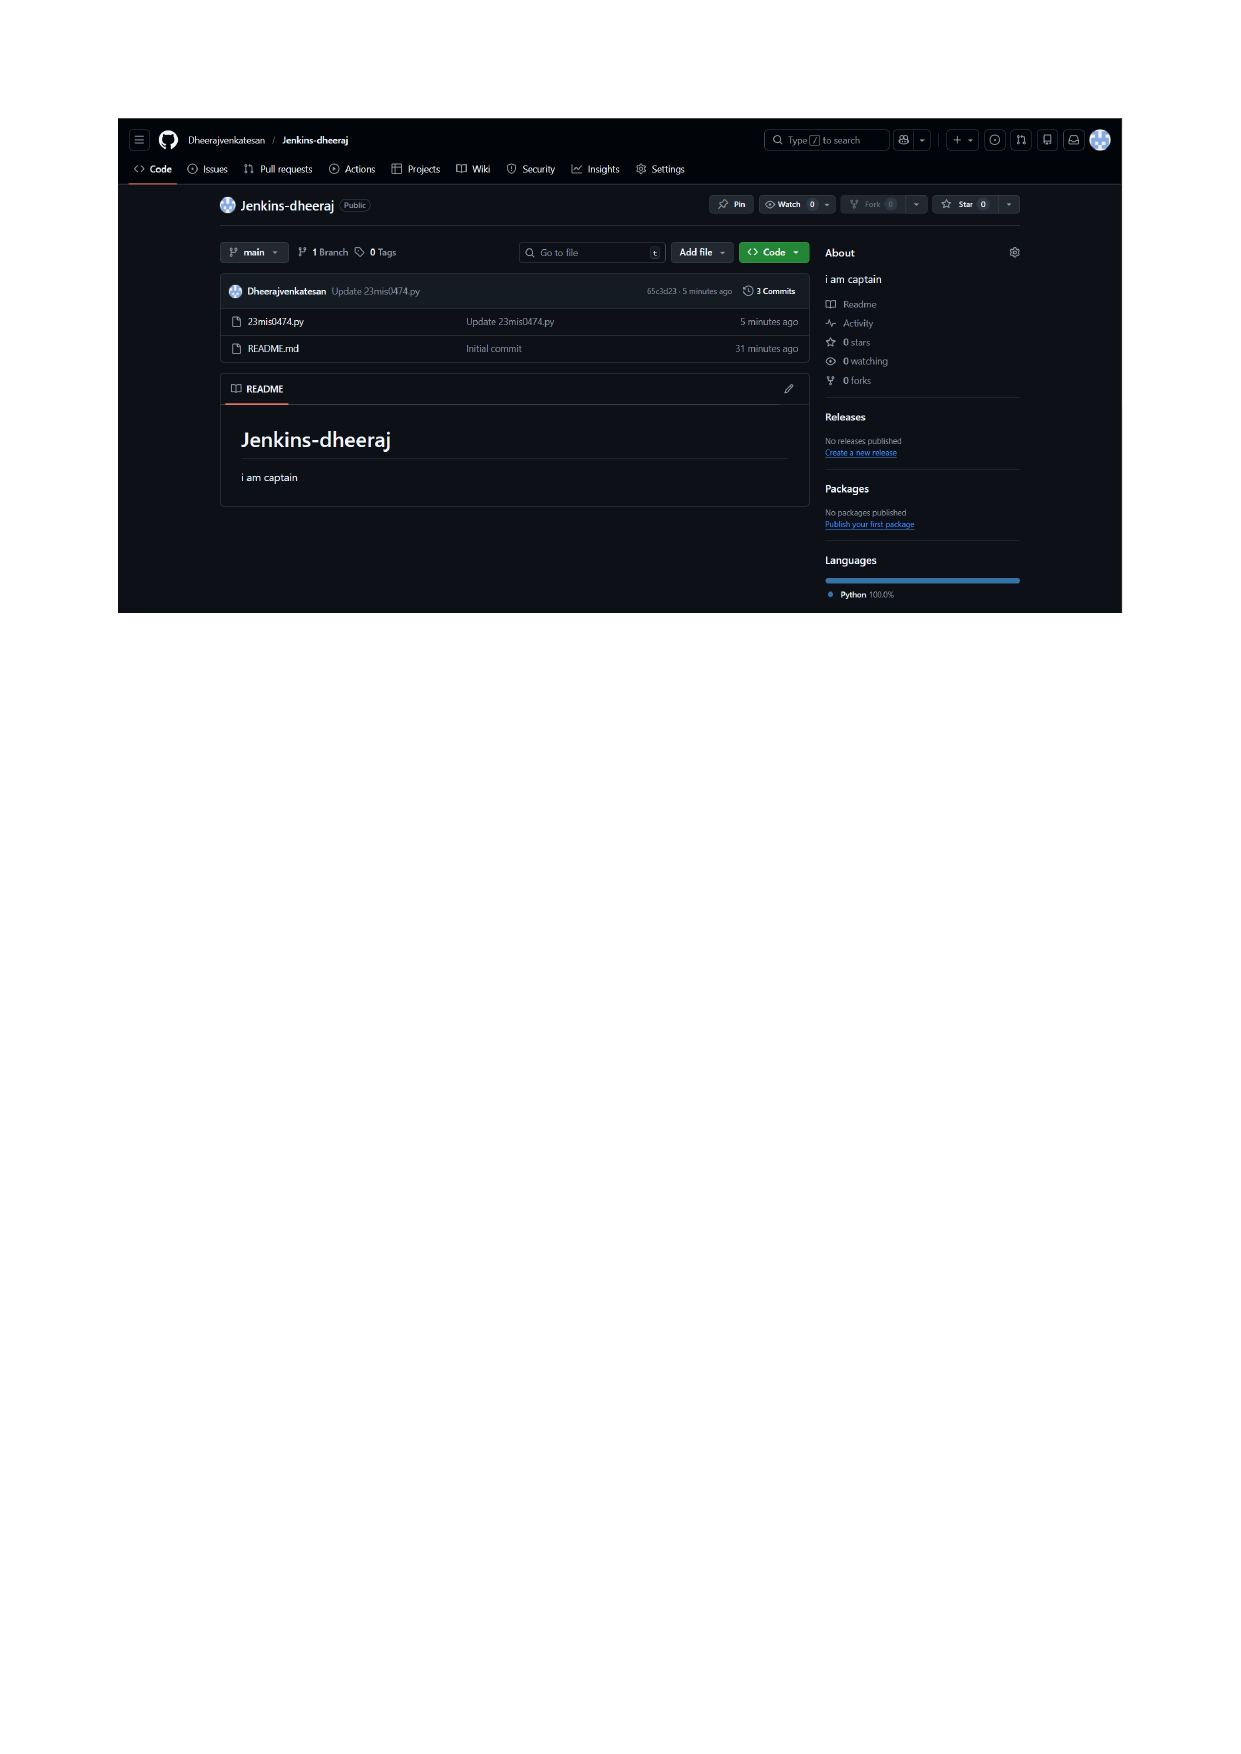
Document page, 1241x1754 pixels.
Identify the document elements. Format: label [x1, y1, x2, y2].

picture [118, 118, 1123, 613]
